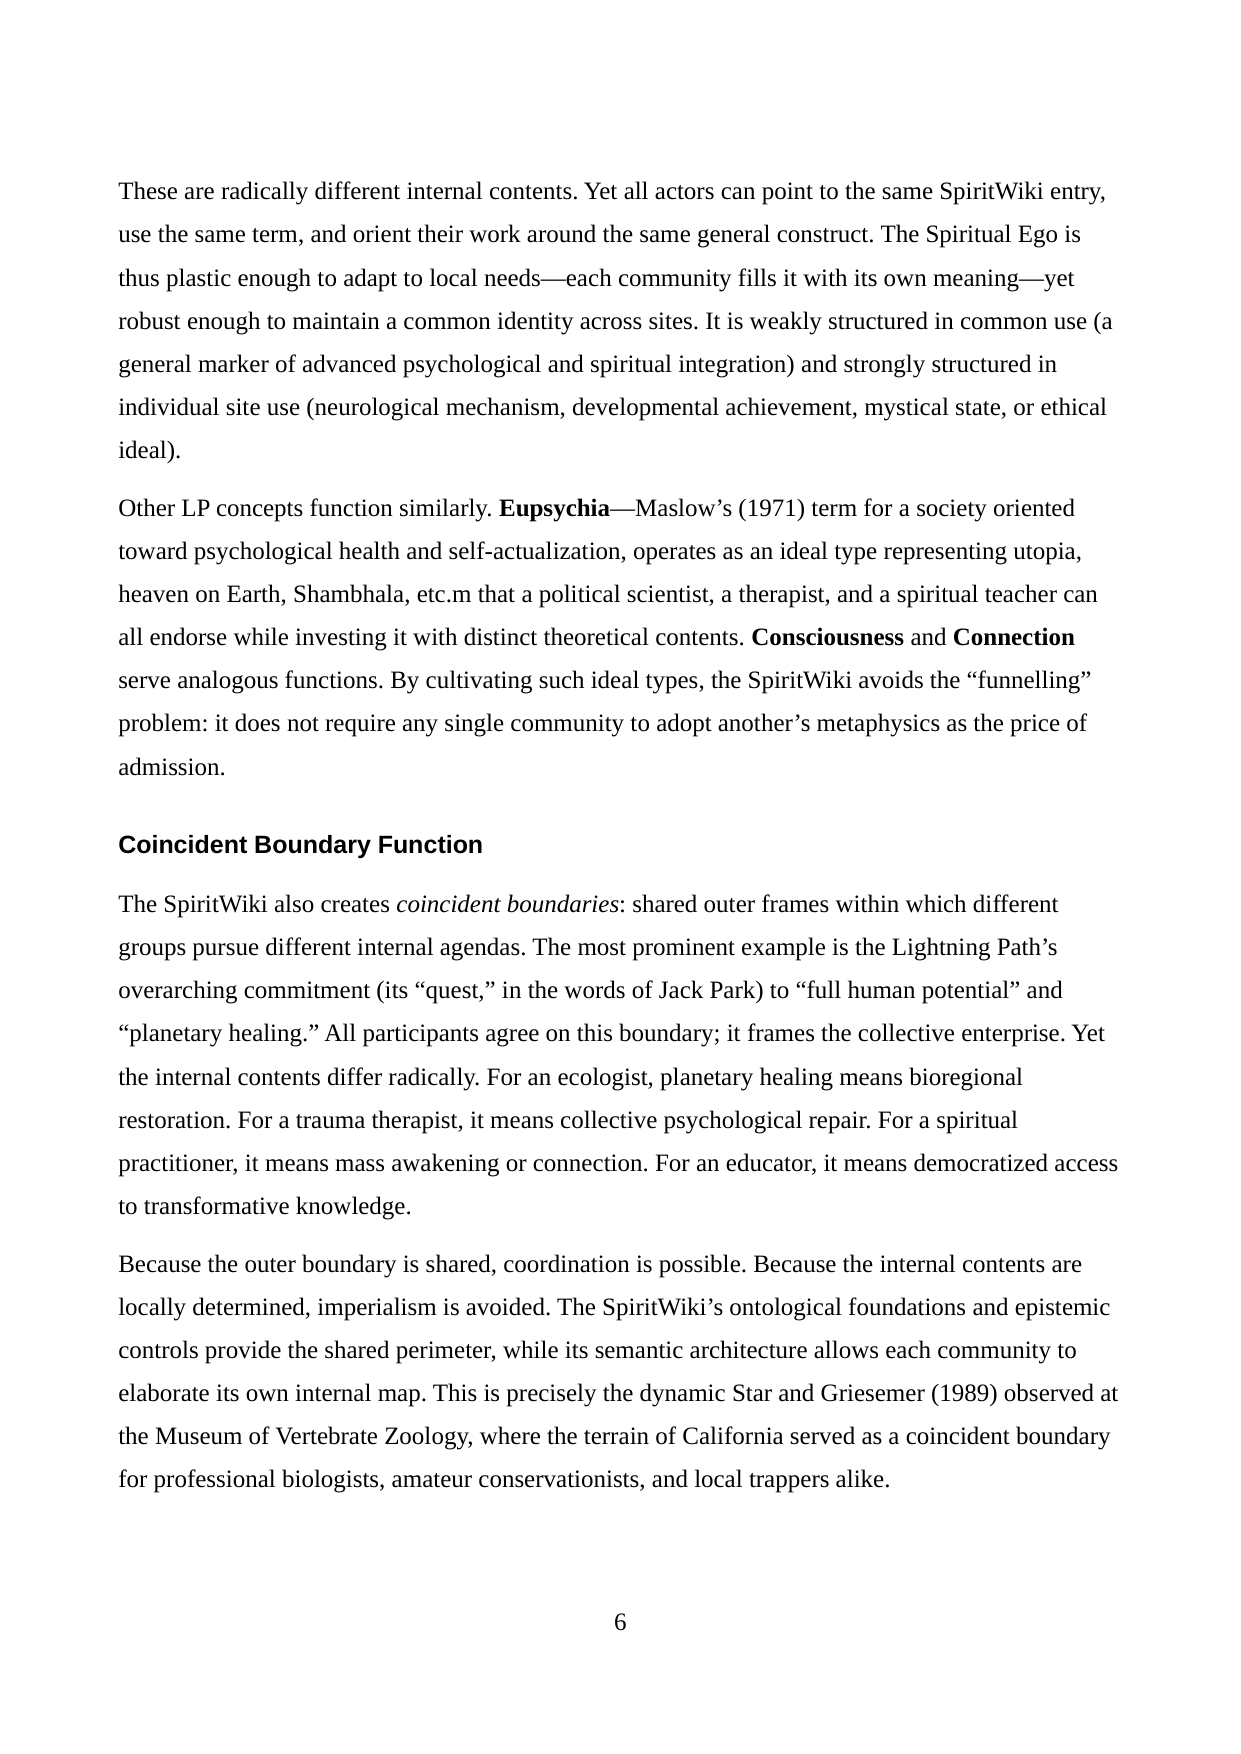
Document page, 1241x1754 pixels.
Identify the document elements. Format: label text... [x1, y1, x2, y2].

text These are radically different internal contents. Yet all actors can point to the same SpiritWiki entry, use the same term, and orient their work around the same general construct. The Spiritual Ego is thus plastic enough to adapt to local needs—each community fills it with its own meaning—yet robust enough to maintain a common identity across sites. It is weakly structured in common use (a general marker of advanced psychological and spiritual integration) and strongly structured in individual site use (neurological mechanism, developmental achievement, mystical state, or ethical ideal). [118, 176, 1122, 464]
text The SpiritWiki also creates coincident boundaries: shared outer frames within which different groups pursue different internal agendas. The most prominent example is the Lightning Path’s overarching commitment (its “quest,” in the words of Jack Park) to “full human potential” and “planetary healing.” All participants agree on this boundary; it frames the collective enterprise. Yet the internal contents differ radically. For an ecologist, planetary healing means bioregional restoration. For a trauma therapist, it means collective psychological repair. For a spiritual practitioner, it means mass awakening or connection. For an educator, it means democratized access to transformative knowledge. [118, 889, 1122, 1220]
text Because the outer boundary is shared, coordination is possible. Because the internal contents are locally determined, imperialism is avoided. The SpiritWiki’s ontological foundations and epistemic controls provide the shared perimeter, while its semantic architecture allows each community to elaborate its own internal map. This is precisely the dynamic Star and Griesemer (1989) observed at the Museum of Vertebrate Zoology, where the terrain of California served as a coincident boundary for professional biologists, amateur conservationists, and local trappers alike. [118, 1249, 1122, 1493]
subtitle Coincident Boundary Function [118, 830, 1122, 859]
text Other LP concepts function similarly. Eupsychia—Maslow’s (1971) term for a society oriented toward psychological health and self-actualization, operates as an ideal type representing utopia, heaven on Earth, Shambhala, etc.m that a political scientist, a therapist, and a spiritual teacher can all endorse while investing it with distinct theoretical contents. Consciousness and Connection serve analogous functions. By cultivating such ideal types, the SpiritWiki avoids the “funnelling” problem: it does not require any single community to adopt another’s metaphysics as the price of admission. [118, 493, 1122, 780]
